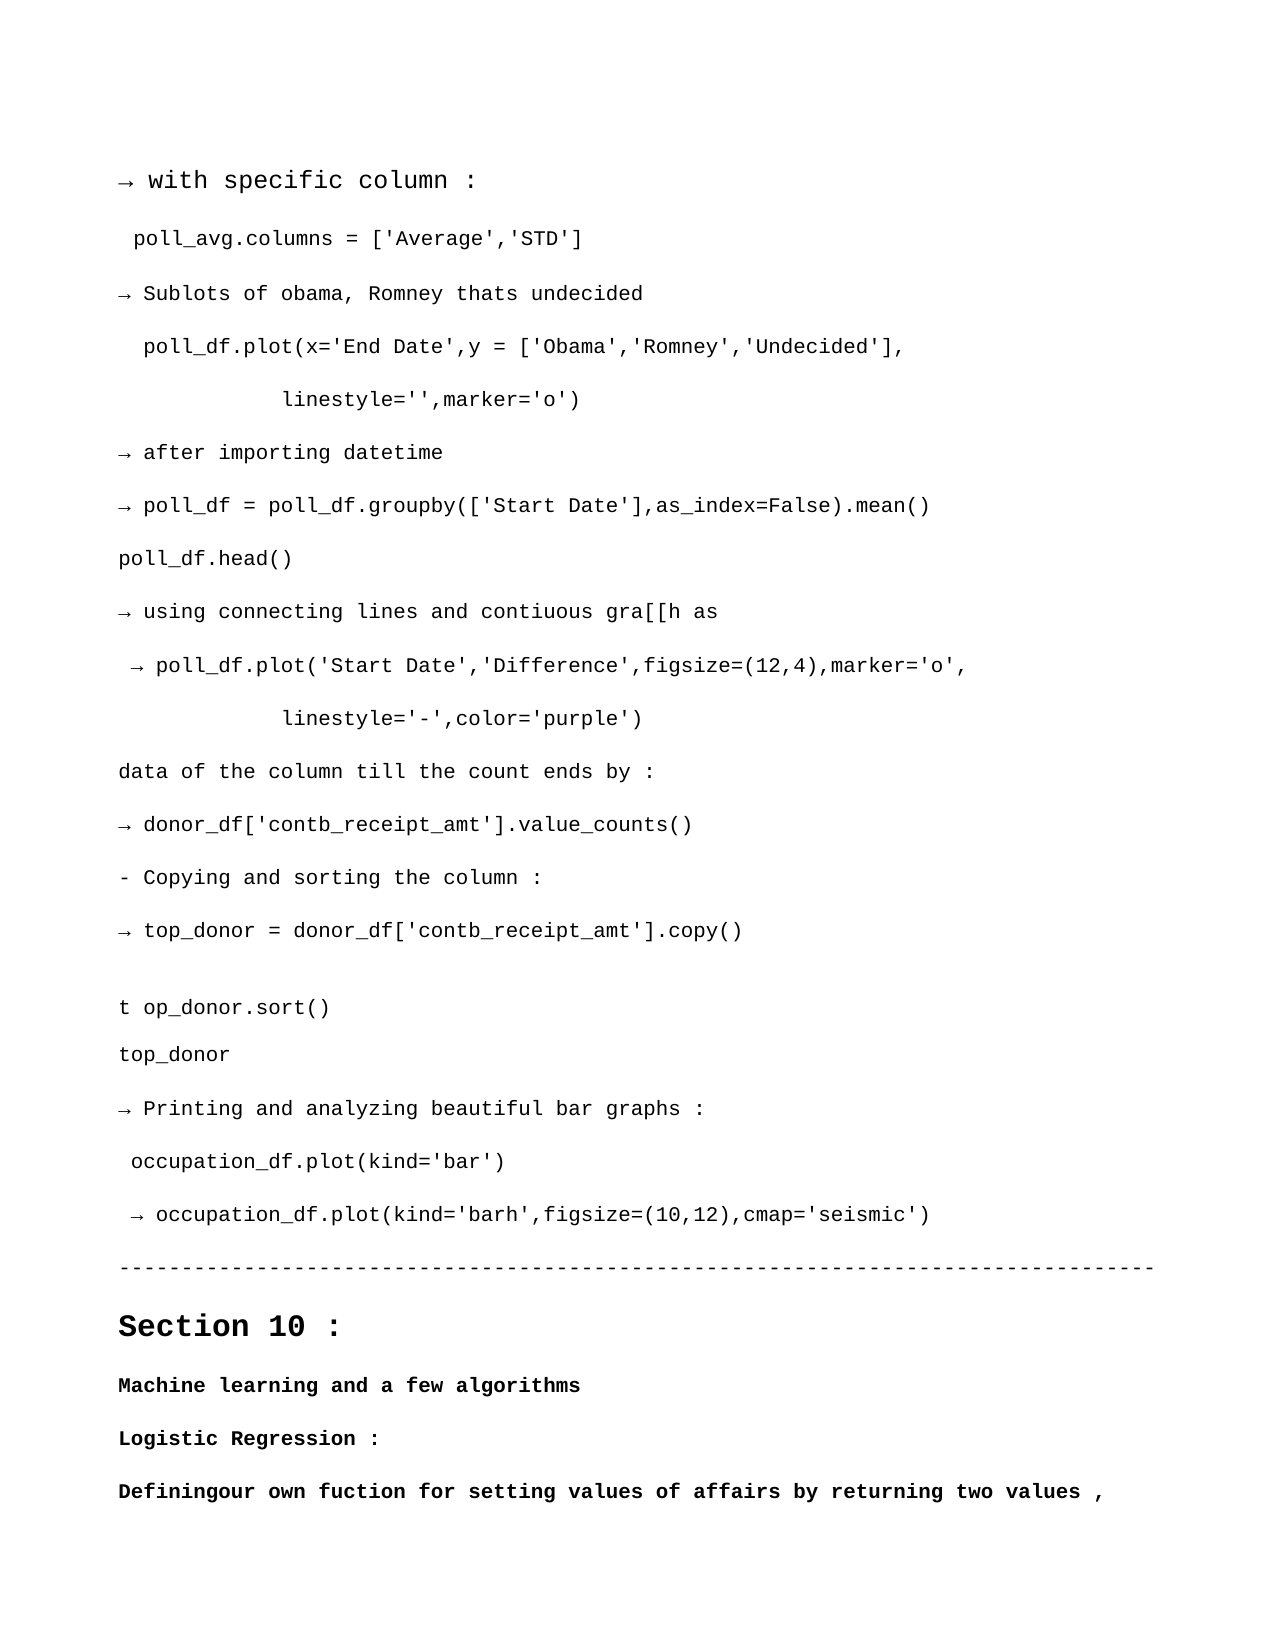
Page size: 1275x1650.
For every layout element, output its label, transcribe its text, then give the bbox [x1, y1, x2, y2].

text t op_donor.sort() [118, 997, 1157, 1021]
text → using connecting lines and contiuous gra[[h as [118, 602, 1157, 625]
text linestyle='',marker='o') [118, 389, 1157, 413]
text - Copying and sorting the column : [118, 867, 1157, 891]
text → donor_df['contb_receipt_amt'].value_counts() [118, 814, 1157, 838]
text → top_donor = donor_df['contb_receipt_amt'].copy() [118, 920, 1157, 944]
text linestyle='-',color='purple') [118, 708, 1157, 731]
text → poll_df.plot('Start Date','Difference',figsize=(12,4),marker='o', [118, 655, 1157, 678]
text Logistic Regression : [118, 1428, 1157, 1452]
text → Printing and analyzing beautiful bar graphs : [118, 1097, 1157, 1121]
text poll_df.head() [118, 548, 1157, 572]
text Machine learning and a few algorithms [118, 1375, 1157, 1398]
text ----------------------------------------------------------------------------------- [118, 1257, 1157, 1281]
text top_donor [118, 1044, 1157, 1068]
text Section 10 : [118, 1310, 1157, 1345]
text Definingour own fuction for setting values of affairs by returning two values , [118, 1481, 1157, 1505]
text → occupation_df.plot(kind='barh',figsize=(10,12),cmap='seismic') [118, 1204, 1157, 1227]
text occupation_df.plot(kind='bar') [118, 1151, 1157, 1174]
text → after importing datetime [118, 442, 1157, 466]
text → Sublots of obama, Romney thats undecided [118, 283, 1157, 306]
text poll_avg.columns = ['Average','STD'] [118, 225, 1157, 253]
text → poll_df = poll_df.groupby(['Start Date'],as_index=False).mean() [118, 495, 1157, 519]
text poll_df.plot(x='End Date',y = ['Obama','Romney','Undecided'], [118, 336, 1157, 359]
text → with specific column : [118, 167, 1157, 196]
text data of the column till the count ends by : [118, 761, 1157, 784]
